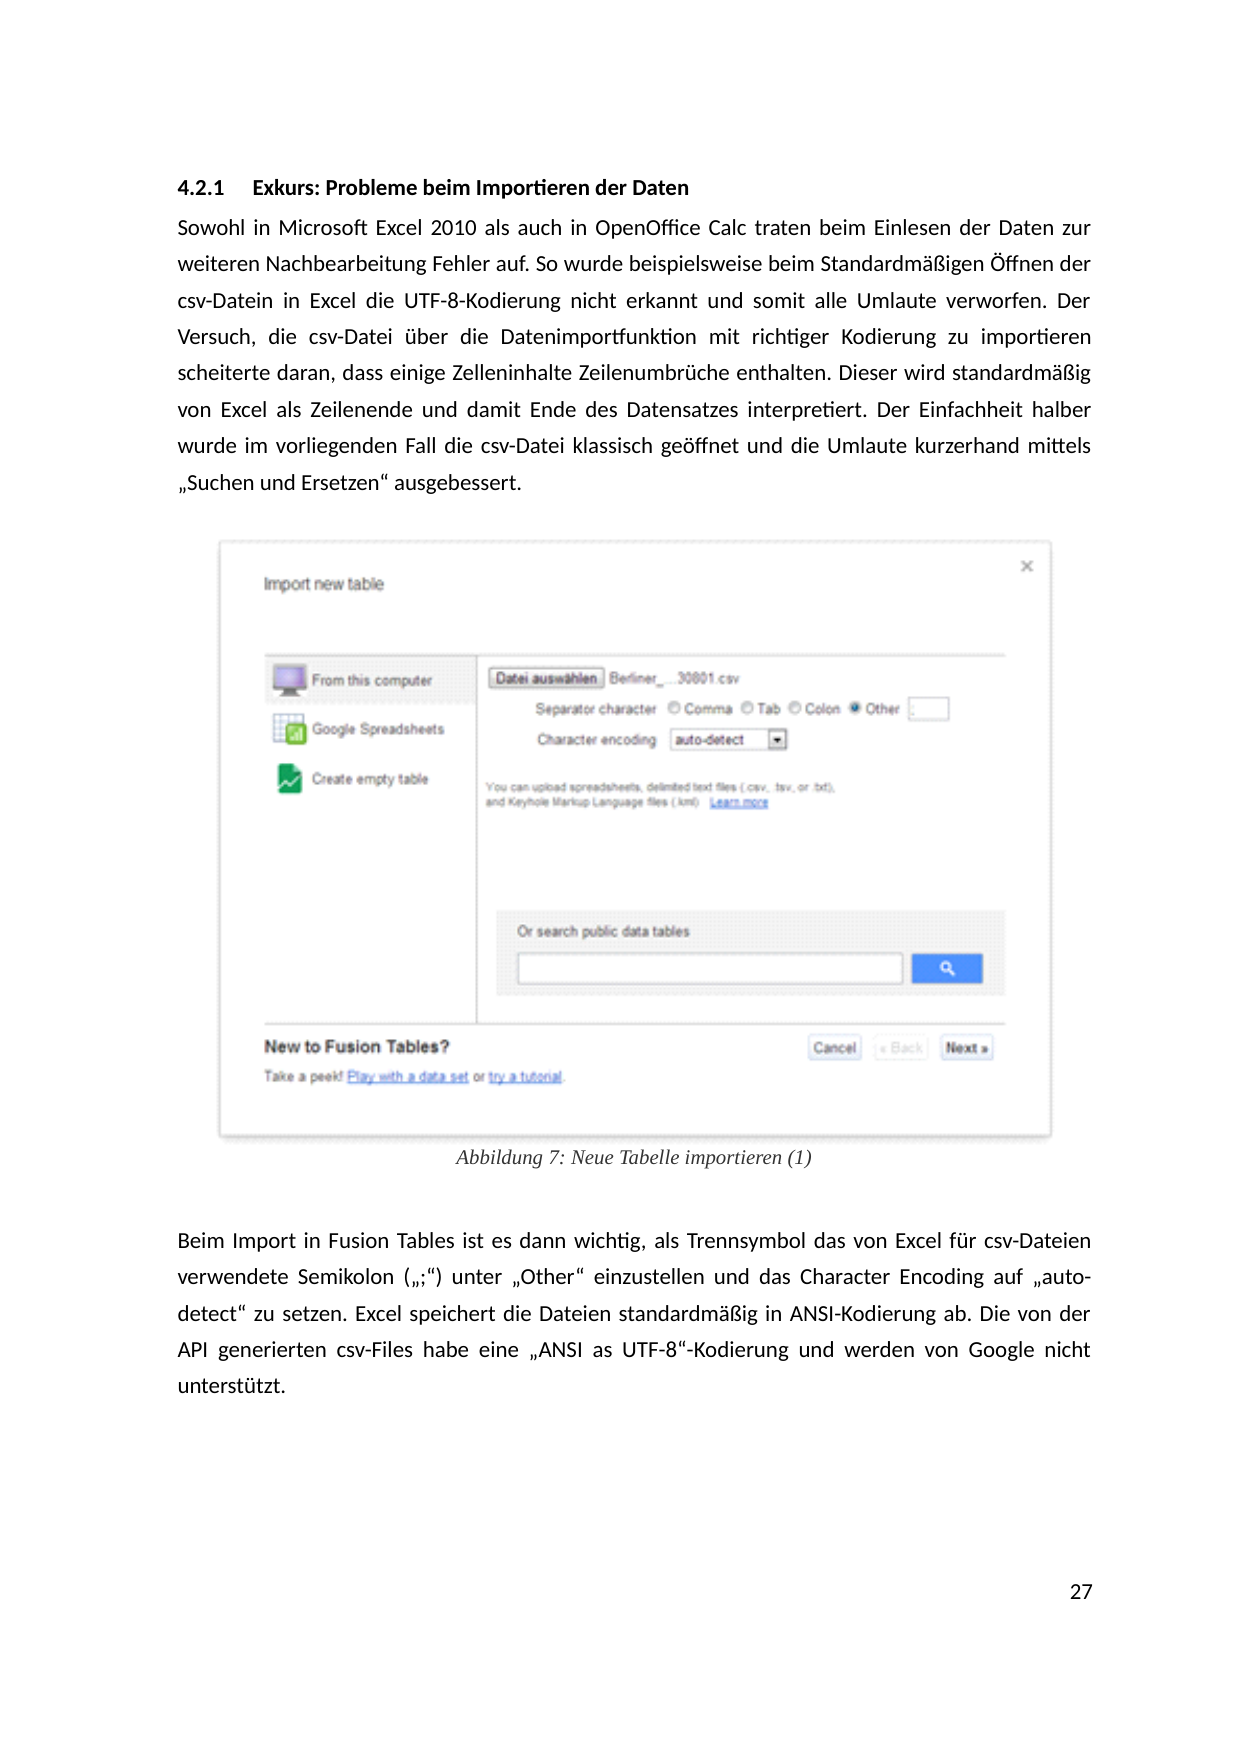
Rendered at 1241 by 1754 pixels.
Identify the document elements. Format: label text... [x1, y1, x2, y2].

text Sowohl in Microsoft Excel 2010 als auch in OpenOffice Calc traten beim Einlesen der Daten zur weiteren Nachbearbeitung Fehler auf. So wurde beispielsweise beim Standardmäßigen Öffnen der csv-Datein in Excel die UTF-8-Kodierung nicht erkannt und somit alle Umlaute verworfen. Der Versuch, die csv-Datei über die Datenimportfunktion mit richtiger Kodierung zu importieren scheiterte daran, dass einige Zelleninhalte Zeilenumbrüche enthalten. Dieser wird standardmäßig von Excel als Zeilenende und damit Ende des Datensatzes interpretiert. Der Einfachheit halber wurde im vorliegenden Fall die csv-Datei klassisch geöffnet und die Umlaute kurzerhand mittels „Suchen und Ersetzen“ ausgebessert. [177, 213, 1093, 496]
subtitle Exkurs: Probleme beim Importieren der Daten [177, 173, 1093, 201]
text Abbildung 7: Neue Tabelle importieren (1) [213, 1145, 1057, 1169]
text Beim Import in Fusion Tables ist es dann wichtig, als Trennsymbol das von Excel für csv-Dateien verwendete Semikolon („;“) unter „Other“ einzustellen und das Character Encoding auf „auto-detect“ zu setzen. Excel speichert die Dateien standardmäßig in ANSI-Kodierung ab. Die von der API generierten csv-Files habe eine „ANSI as UTF-8“-Kodierung und werden von Google nicht unterstützt. [177, 1226, 1093, 1399]
